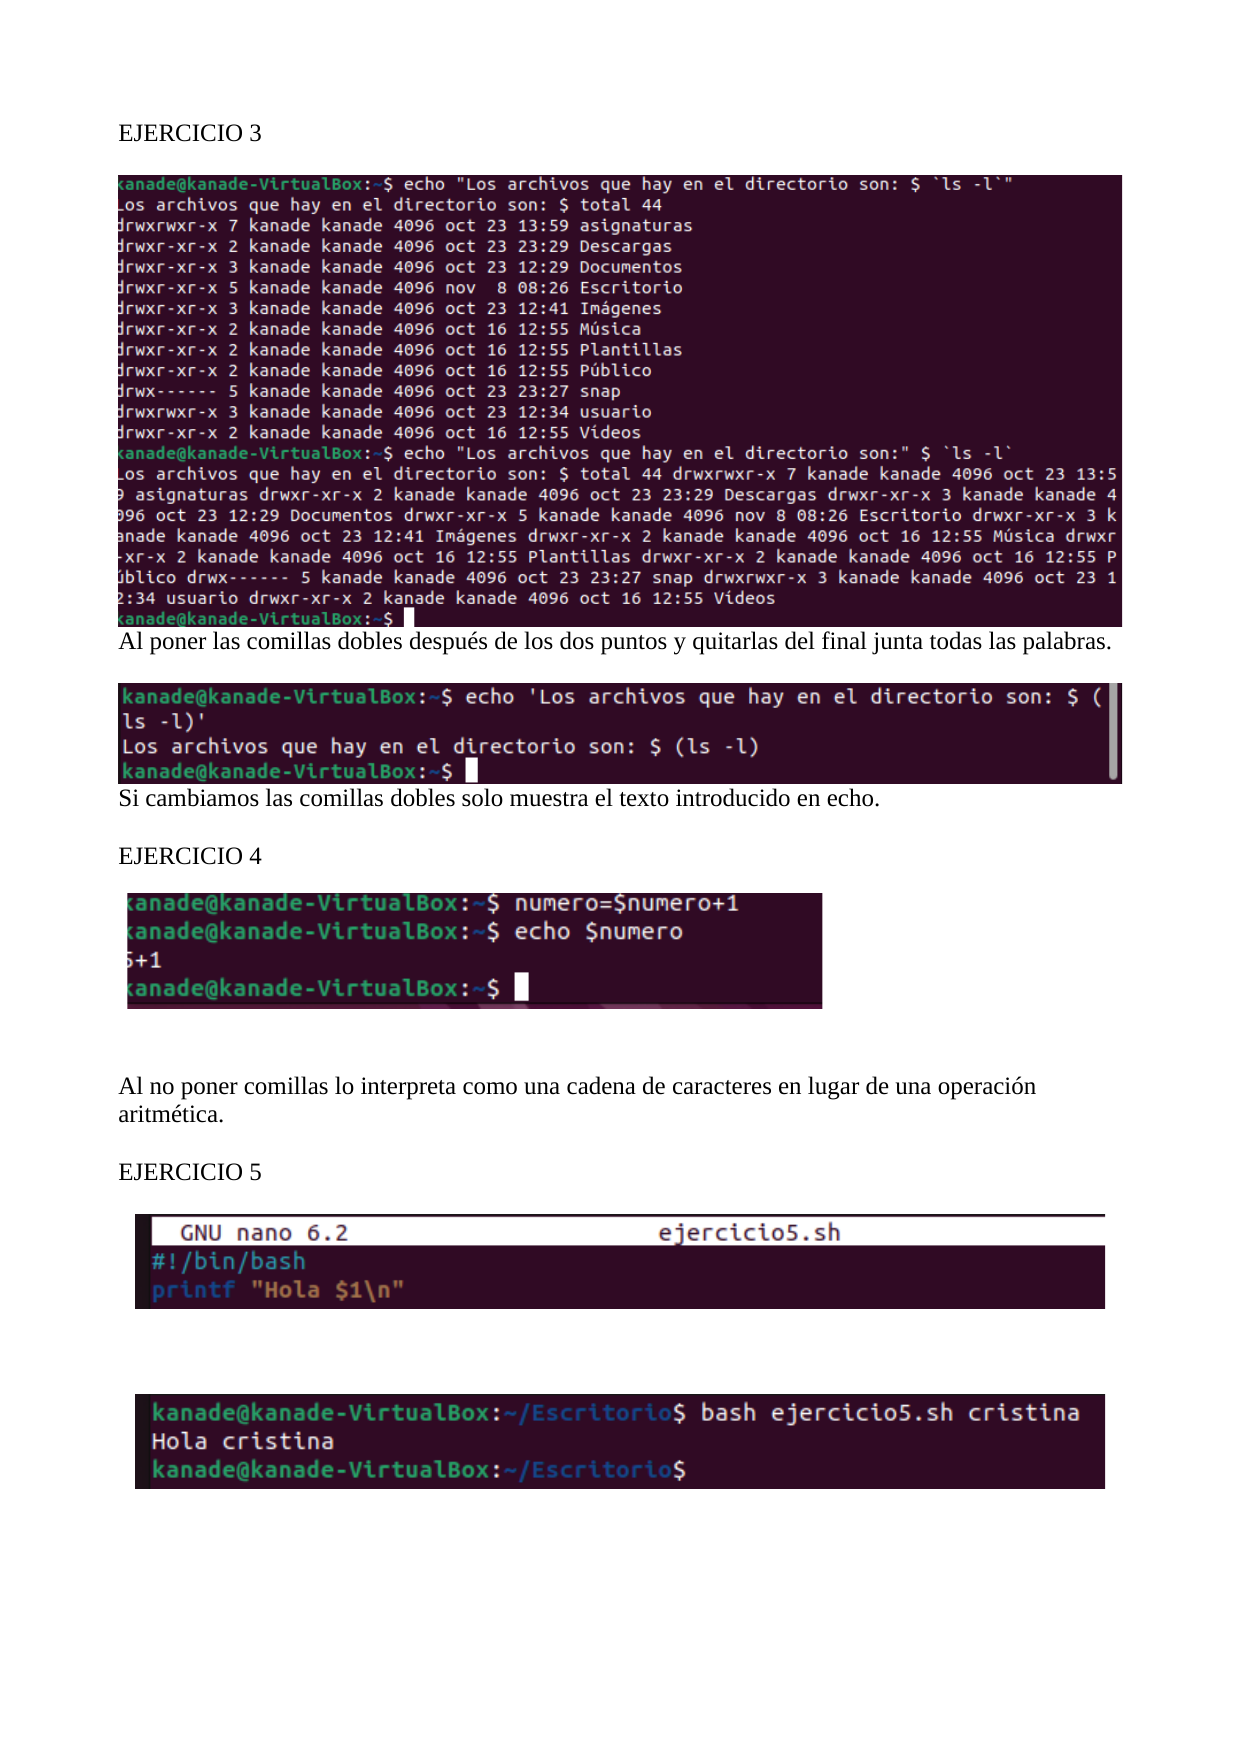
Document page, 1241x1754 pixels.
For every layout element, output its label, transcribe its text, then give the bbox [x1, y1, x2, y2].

text EJERCICIO 5 [118, 1157, 1122, 1186]
picture [118, 683, 1123, 784]
picture [135, 1214, 1106, 1309]
picture [135, 1394, 1106, 1489]
text Al no poner comillas lo interpreta como una cadena de caracteres en lugar de una operación aritmética. [118, 1071, 1122, 1128]
text Si cambiamos las comillas dobles solo muestra el texto introducido en echo. [118, 784, 1122, 812]
picture [127, 893, 823, 1009]
picture [118, 175, 1123, 627]
text Al poner las comillas dobles después de los dos puntos y quitarlas del final junta todas las palabras. [118, 627, 1122, 655]
text EJERCICIO 3 [118, 118, 1122, 147]
text EJERCICIO 4 [118, 841, 1122, 869]
